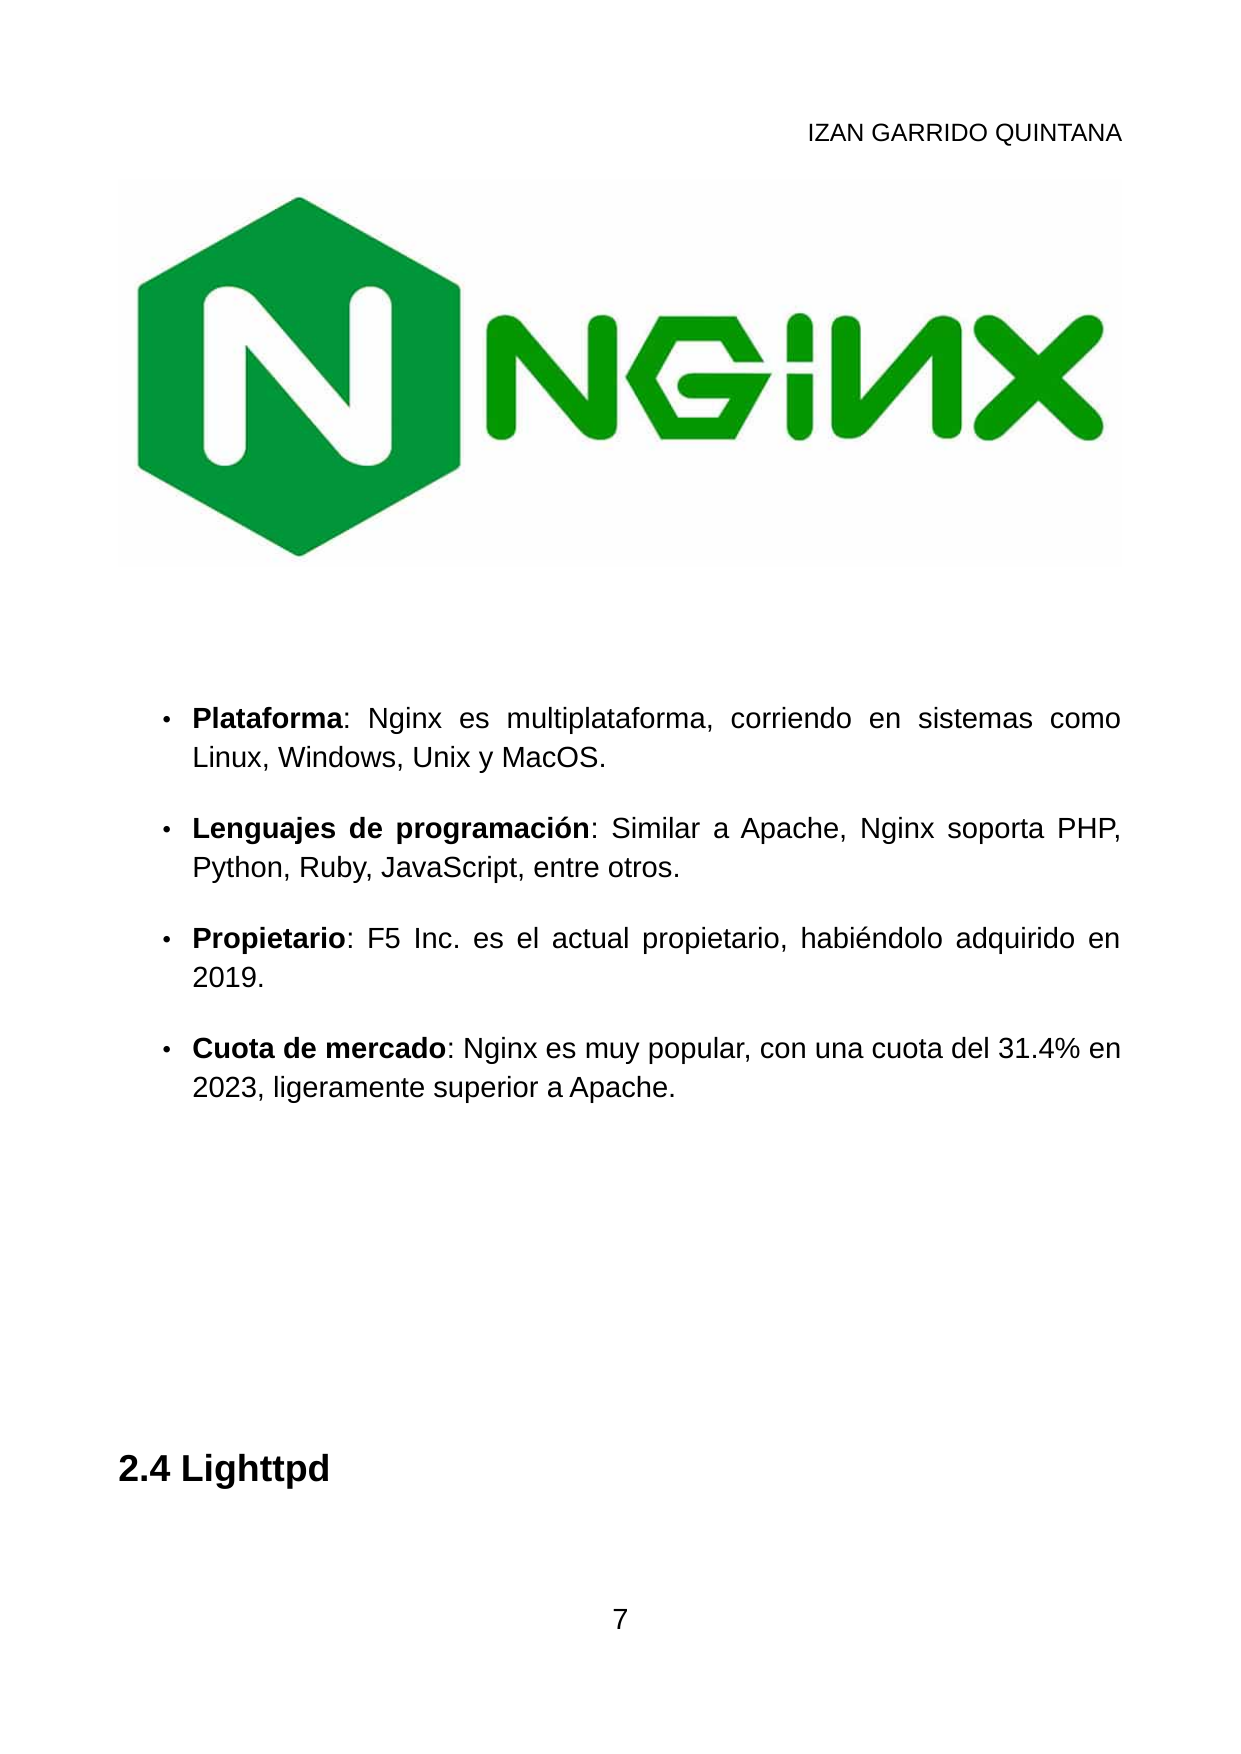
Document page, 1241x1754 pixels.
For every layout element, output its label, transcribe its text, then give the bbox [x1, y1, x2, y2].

list Propietario: F5 Inc. es el actual propietario, habiéndolo adquirido en 2019. [162, 921, 1122, 993]
list Lenguajes de programación: Similar a Apache, Nginx soporta PHP, Python, Ruby, JavaScript, entre otros. [162, 811, 1122, 883]
picture [118, 179, 1123, 567]
list Cuota de mercado: Nginx es muy popular, con una cuota del 31.4% en 2023, ligeramente superior a Apache. [162, 1031, 1122, 1103]
subtitle 2.4 Lighttpd [118, 1446, 1122, 1489]
list Plataforma: Nginx es multiplataforma, corriendo en sistemas como Linux, Windows, Unix y MacOS. [162, 701, 1122, 773]
